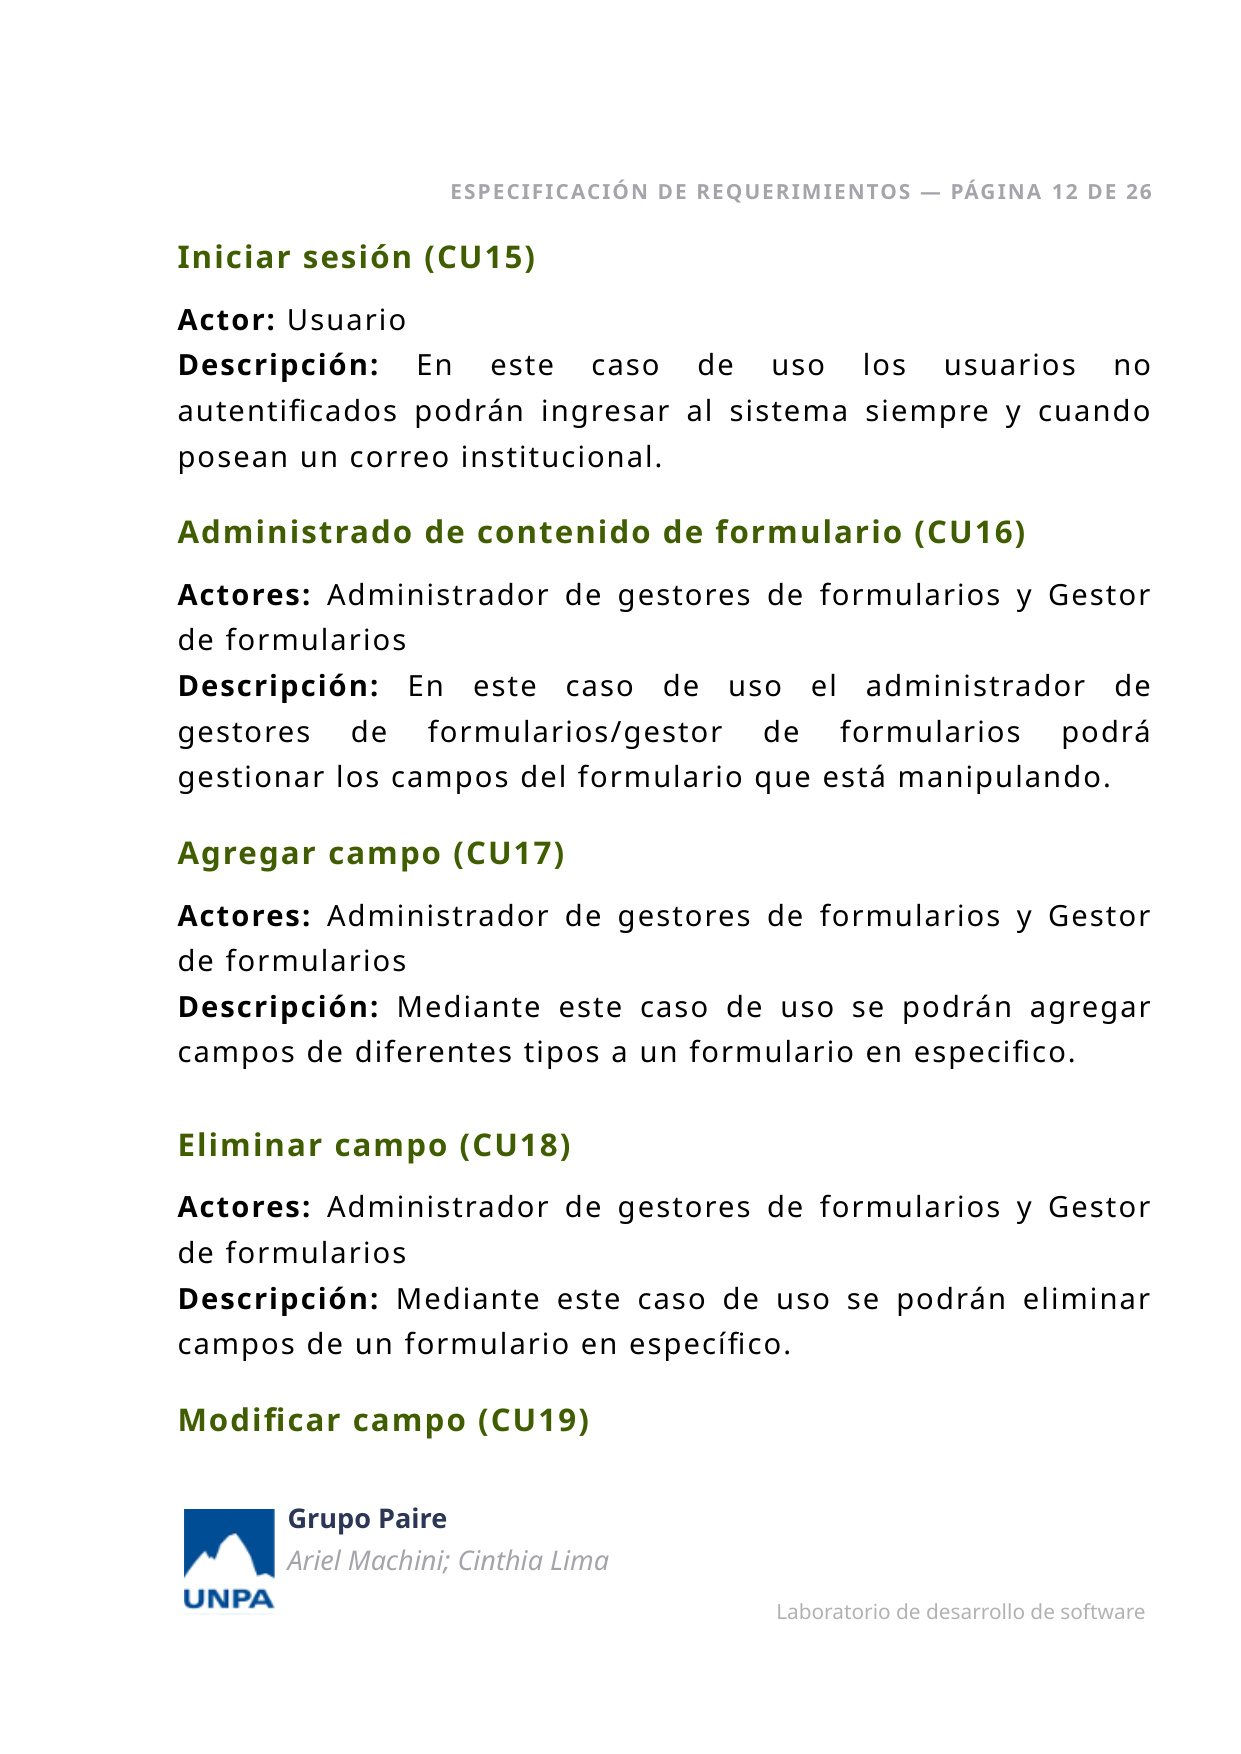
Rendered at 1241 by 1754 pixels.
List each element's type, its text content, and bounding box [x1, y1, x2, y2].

text Descripción: Mediante este caso de uso se podrán agregar campos de diferentes tipos a un formulario en especifico. [177, 986, 1152, 1071]
picture [184, 1509, 275, 1615]
text Administrado de contenido de formulario (CU16) [177, 510, 1152, 553]
text Actores: Administrador de gestores de formularios y Gestor de formularios [177, 895, 1152, 980]
text Descripción: En este caso de uso los usuarios no autentificados podrán ingresar al sistema siempre y cuando posean un correo institucional. [177, 344, 1152, 476]
text Eliminar campo (CU18) [177, 1123, 1152, 1166]
text Descripción: En este caso de uso el administrador de gestores de formularios/gestor de formularios podrá gestionar los campos del formulario que está manipulando. [177, 665, 1152, 796]
text Actores: Administrador de gestores de formularios y Gestor de formularios [177, 574, 1152, 659]
text Descripción: Mediante este caso de uso se podrán eliminar campos de un formulario en específico. [177, 1278, 1152, 1363]
text Actor: Usuario [177, 299, 1152, 339]
text Iniciar sesión (CU15) [177, 235, 1152, 278]
text Actores: Administrador de gestores de formularios y Gestor de formularios [177, 1187, 1152, 1272]
text Agregar campo (CU17) [177, 831, 1152, 873]
text Modificar campo (CU19) [177, 1398, 1152, 1441]
